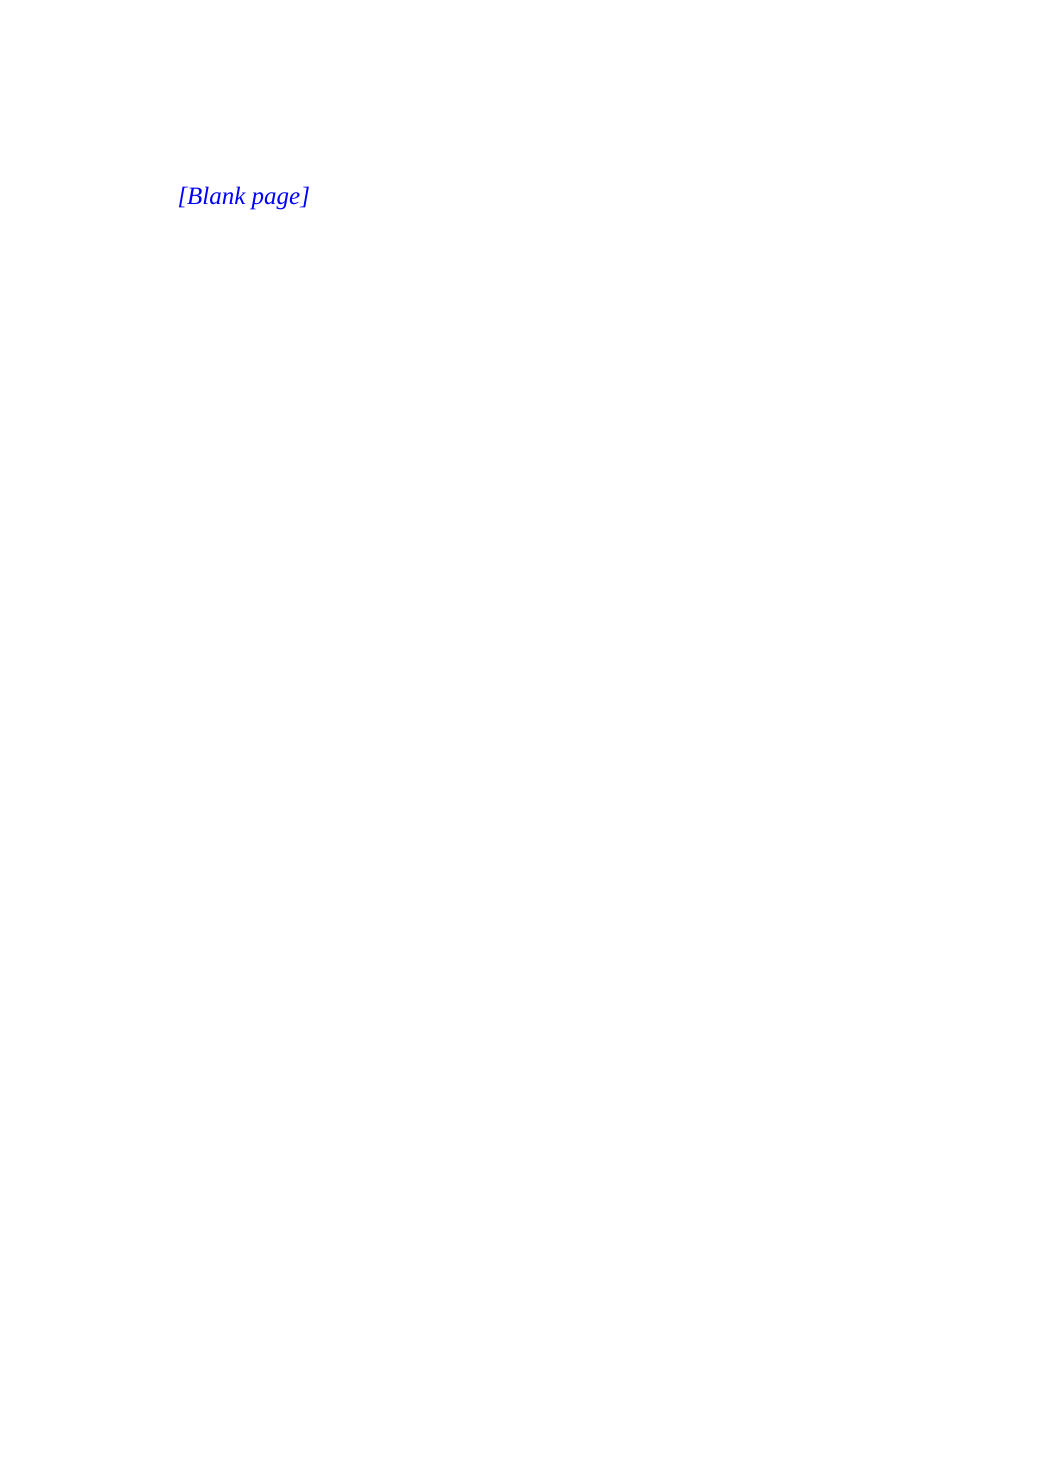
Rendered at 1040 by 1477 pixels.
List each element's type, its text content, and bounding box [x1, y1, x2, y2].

text [Blank page] [177, 181, 862, 210]
